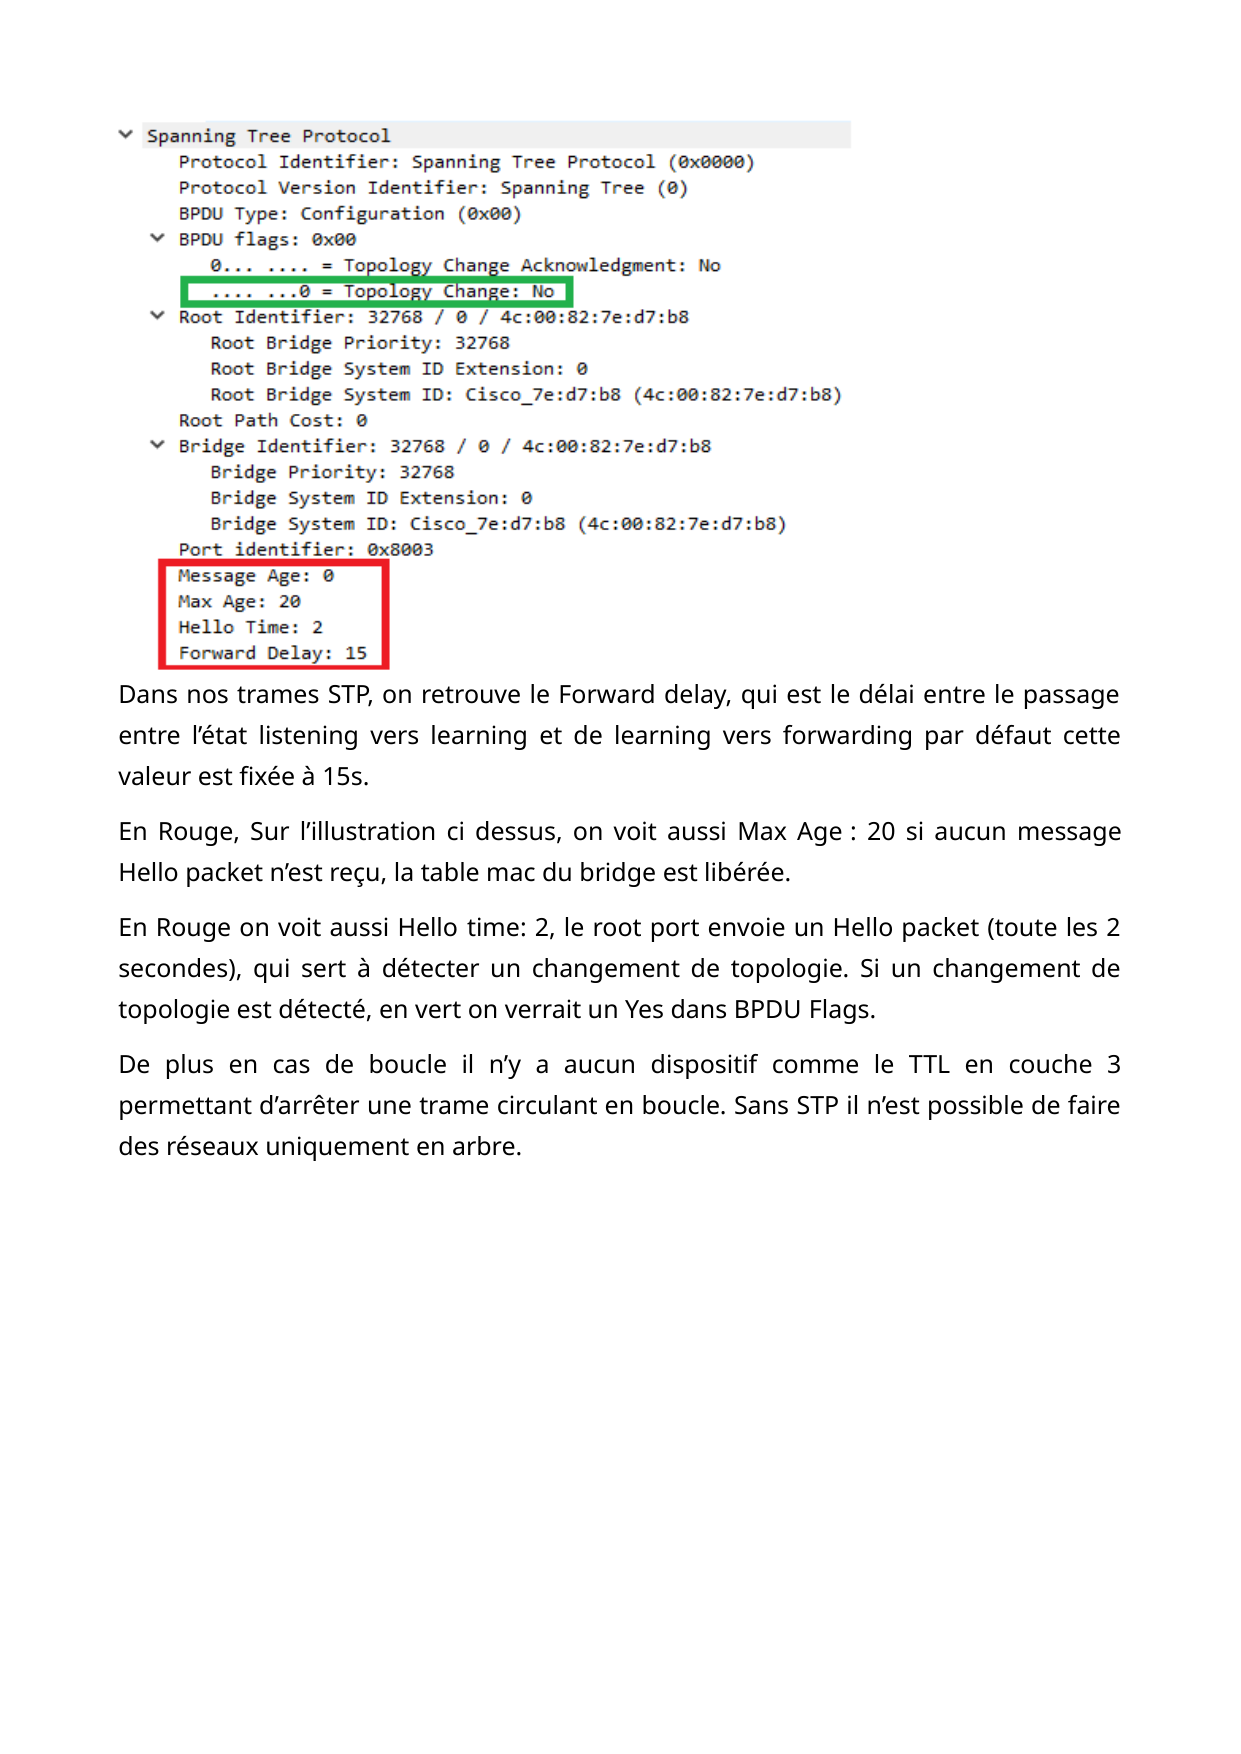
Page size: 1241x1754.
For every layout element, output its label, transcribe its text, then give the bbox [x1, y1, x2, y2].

text En Rouge, Sur l’illustration ci dessus, on voit aussi Max Age : 20 si aucun message Hello packet n’est reçu, la table mac du bridge est libérée. [118, 813, 1122, 888]
text Dans nos trames STP, on retrouve le Forward delay, qui est le délai entre le passage entre l’état listening vers learning et de learning vers forwarding par défaut cette valeur est fixée à 15s. [118, 118, 1122, 792]
text De plus en cas de boucle il n’y a aucun dispositif comme le TTL en couche 3 permettant d’arrêter une trame circulant en boucle. Sans STP il n’est possible de faire des réseaux uniquement en arbre. [118, 1047, 1122, 1163]
text En Rouge on voit aussi Hello time: 2, le root port envoie un Hello packet (toute les 2 secondes), qui sert à détecter un changement de topologie. Si un changement de topologie est détecté, en vert on verrait un Yes dans BPDU Flags. [118, 910, 1122, 1026]
